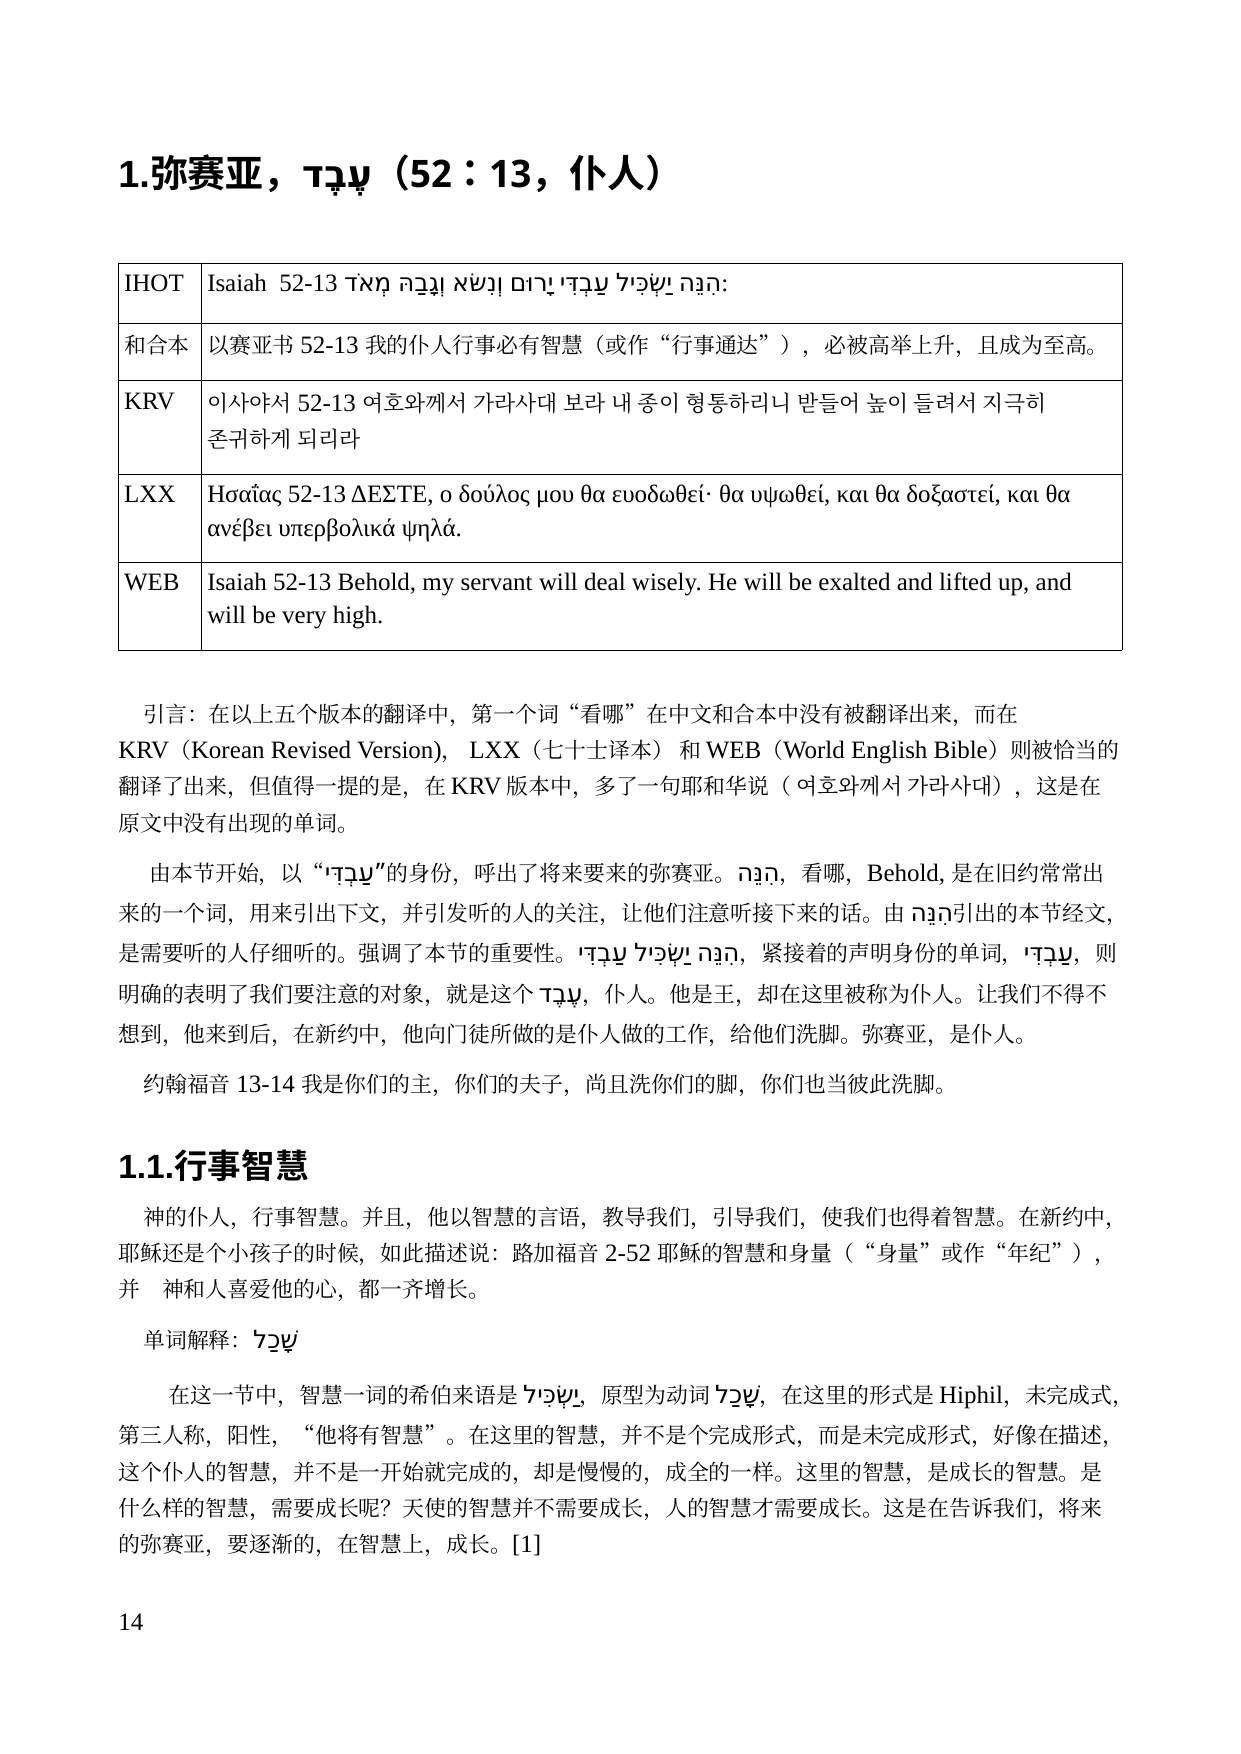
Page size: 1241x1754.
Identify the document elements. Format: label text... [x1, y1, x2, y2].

text 神的仆人，行事智慧。并且，他以智慧的言语，教导我们，引导我们，使我们也得着智慧。在新约中，耶稣还是个小孩子的时候，如此描述说：路加福音 2-52 耶稣的智慧和身量（“身量”或作“年纪”），并 神和人喜爱他的心，都一齐增长。 [118, 1200, 1122, 1304]
text 由本节开始，以“עַבְדִּי”的身份，呼出了将来要来的弥赛亚。הִנֵּה，看哪，Behold, 是在旧约常常出来的一个词，用来引出下文，并引发听的人的关注，让他们注意听接下来的话。由הִנֵּה引出的本节经文，是需要听的人仔细听的。强调了本节的重要性。הִנֵּה יַשְׂכִּיל עַבְדִּי，紧接着的声明身份的单词，עַבְדִּי，则明确的表明了我们要注意的对象，就是这个עֶבֶד，仆人。他是王，却在这里被称为仆人。让我们不得不想到，他来到后，在新约中，他向门徒所做的是仆人做的工作，给他们洗脚。弥赛亚，是仆人。 [118, 856, 1122, 1048]
table_cell 和合本 [119, 324, 201, 380]
text 引言：在以上五个版本的翻译中，第一个词“看哪”在中文和合本中没有被翻译出来，而在KRV（Korean Revised Version)， LXX（七十士译本） 和WEB（World English Bible）则被恰当的翻译了出来，但值得一提的是，在KRV版本中，多了一句耶和华说（ 여호와께서 가라사대），这是在原文中没有出现的单词。 [118, 697, 1122, 837]
subtitle 1.1.行事智慧 [118, 1139, 1122, 1188]
text 单词解释：שָׁכַל [118, 1323, 1122, 1359]
table_header IHOT [119, 264, 201, 322]
table_header Isaiah 52-13 הִנֵּה יַשְׂכִּיל עַבְדִּי יָרוּם וְנִשּׂא וְגָבַהּ מְאֹד: [202, 264, 1122, 322]
table_cell Ησαΐας 52-13 ΔΕΣΤΕ, ο δούλος μου θα ευοδωθεί· θα υψωθεί, και θα δοξαστεί, και θα ανέβει υπερβολικά ψηλά. [202, 475, 1122, 562]
table_cell KRV [119, 381, 201, 474]
text 在这一节中，智慧一词的希伯来语是יַשְׂכִּיל，原型为动词שָׁכַל，在这里的形式是Hiphil，未完成式，第三人称，阳性，“他将有智慧”。在这里的智慧，并不是个完成形式，而是未完成形式，好像在描述，这个仆人的智慧，并不是一开始就完成的，却是慢慢的，成全的一样。这里的智慧，是成长的智慧。是什么样的智慧，需要成长呢？天使的智慧并不需要成长，人的智慧才需要成长。这是在告诉我们，将来的弥赛亚，要逐渐的，在智慧上，成长。[1] [118, 1378, 1122, 1558]
table_cell 이사야서 52-13 여호와께서 가라사대 보라 내 종이 형통하리니 받들어 높이 들려서 지극히 존귀하게 되리라 [202, 381, 1122, 474]
table_cell WEB [119, 563, 201, 649]
table_cell Isaiah 52-13 Behold, my servant will deal wisely. He will be exalted and lifted up, and will be very high. [202, 563, 1122, 649]
table_cell LXX [119, 475, 201, 562]
text 约翰福音 13-14 我是你们的主，你们的夫子，尚且洗你们的脚，你们也当彼此洗脚。 [118, 1068, 1122, 1099]
subtitle 1.弥赛亚，עֶבֶד（52：13，仆人） [118, 143, 1122, 203]
table_cell 以赛亚书 52-13 我的仆人行事必有智慧（或作“行事通达”），必被高举上升，且成为至高。 [202, 324, 1122, 380]
